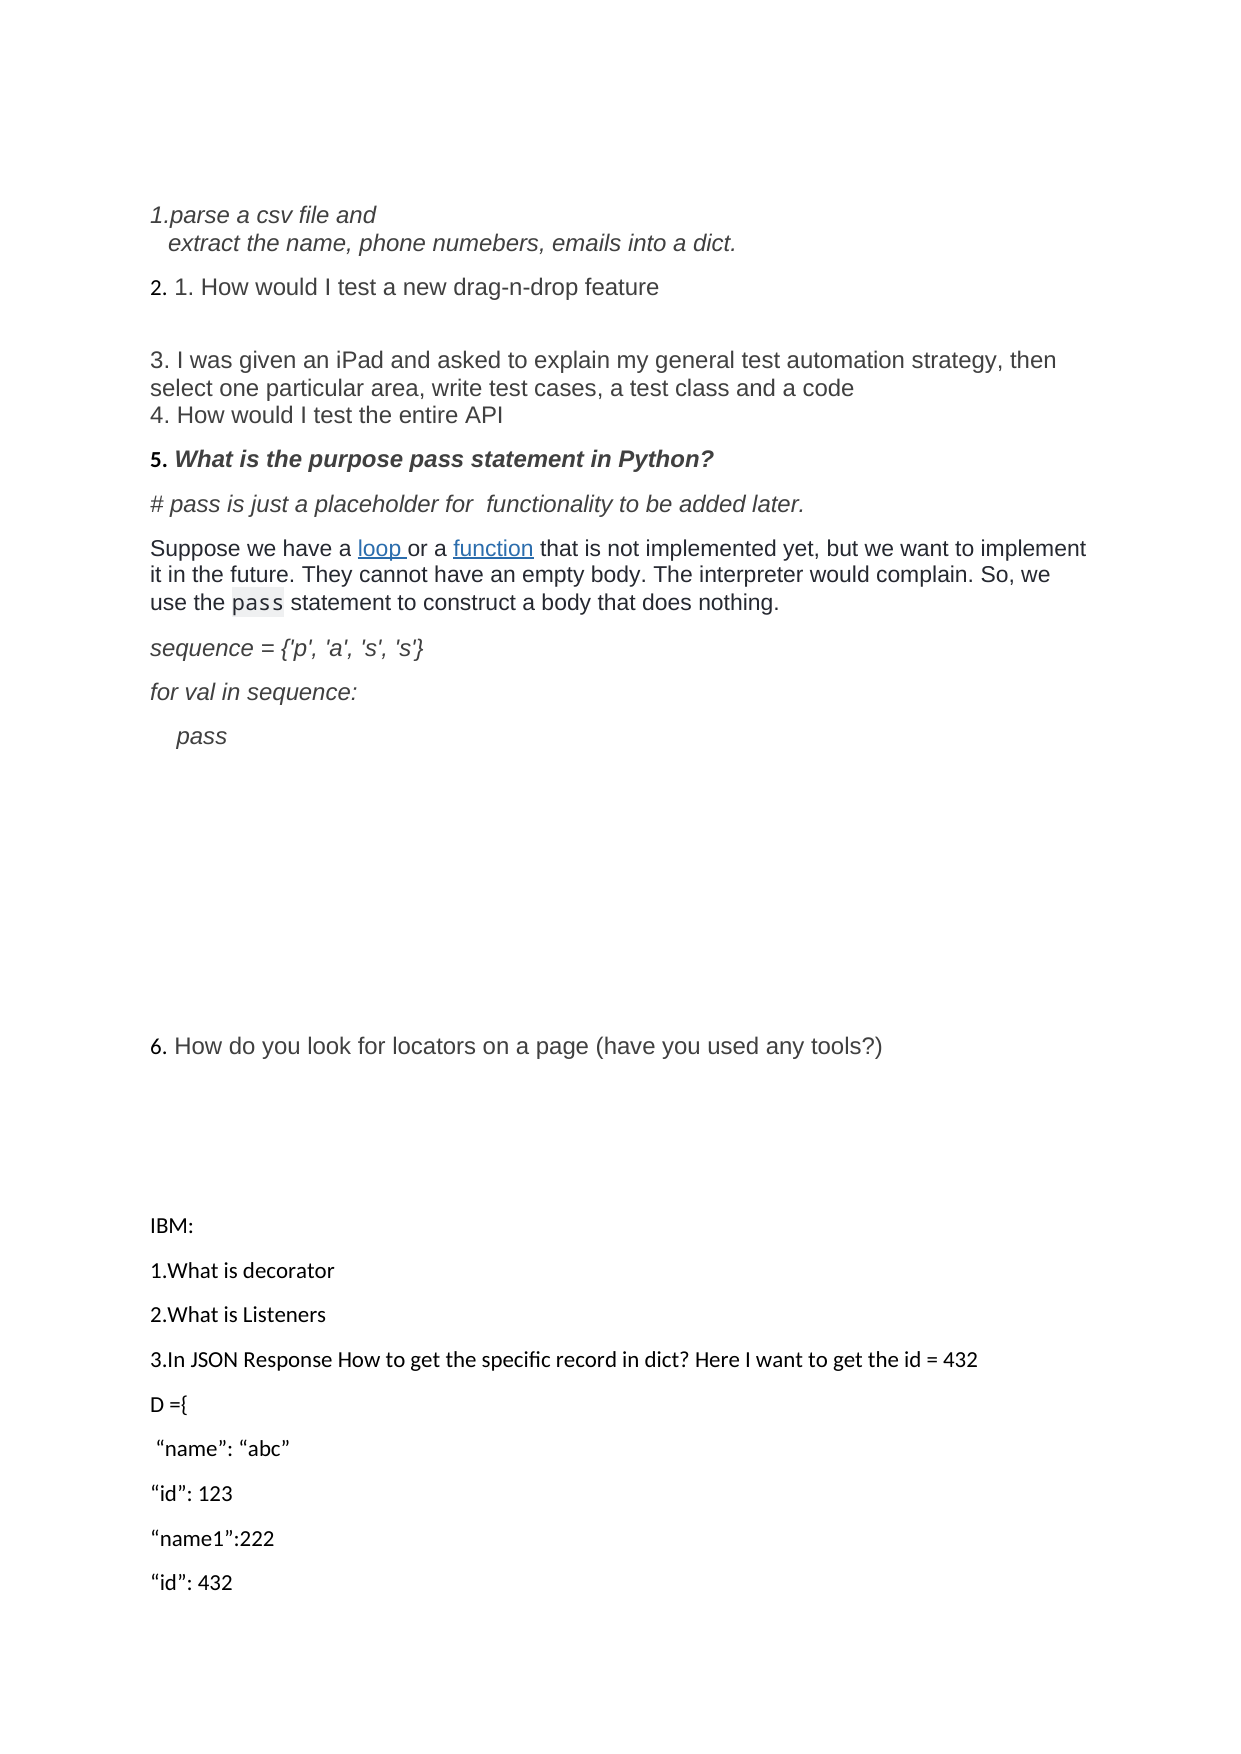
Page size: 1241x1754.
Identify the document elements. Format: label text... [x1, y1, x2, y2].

text # pass is just a placeholder for functionality to be added later. [150, 490, 1090, 518]
text for val in sequence: [150, 678, 1090, 706]
text “name1”:222 [150, 1524, 1090, 1552]
text extract the name, phone numebers, emails into a dict. [150, 229, 1090, 257]
text 3. I was given an iPad and asked to explain my general test automation strategy, then select one particular area, write test cases, a test class and a code 4. How would I test the entire API [150, 318, 1090, 429]
text “id”: 432 [150, 1568, 1090, 1597]
text 2.What is Listeners [150, 1300, 1090, 1328]
text Suppose we have a loop or a function that is not implemented yet, but we want to implement it in the future. They cannot have an empty body. The interpreter would complain. So, we use the pass statement to construct a body that does nothing. [150, 534, 1090, 617]
text D ={ [150, 1390, 1090, 1418]
text sequence = {'p', 'a', 's', 's'} [150, 634, 1090, 661]
text pass [150, 722, 1090, 750]
text IBM: [150, 1211, 1090, 1239]
text 3.In JSON Response How to get the specific record in dict? Here I want to get the id = 432 [150, 1345, 1090, 1373]
subtitle 1.parse a csv file and [150, 195, 1090, 229]
text “id”: 123 [150, 1479, 1090, 1507]
text 2. 1. How would I test a new drag-n-drop feature [150, 273, 1090, 302]
text 1.What is decorator [150, 1256, 1090, 1284]
text “name”: “abc” [150, 1434, 1090, 1462]
text 5. What is the purpose pass statement in Python? [150, 445, 1090, 473]
text 6. How do you look for locators on a page (have you used any tools?) [150, 1032, 1090, 1060]
